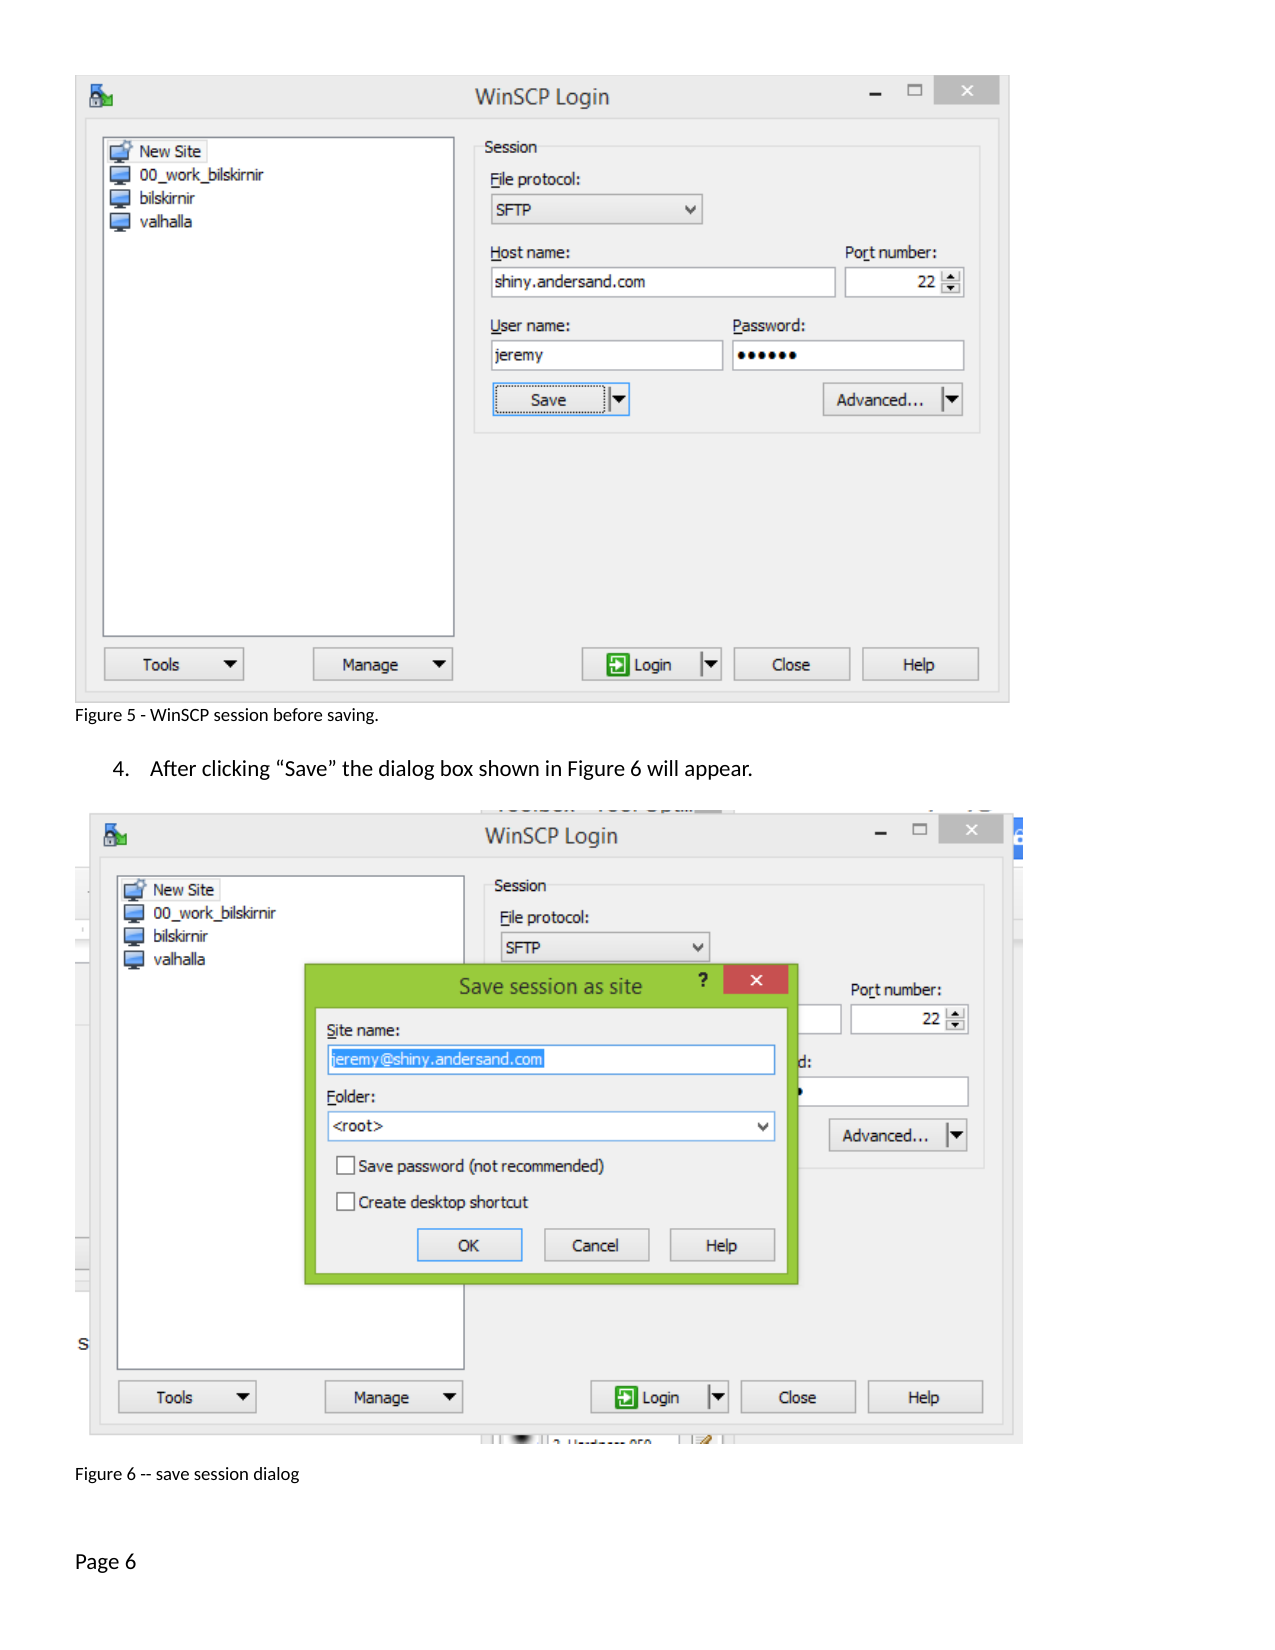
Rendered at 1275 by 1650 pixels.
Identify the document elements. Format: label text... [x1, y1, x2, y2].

list After clicking “Save” the dialog box shown in Figure 6 will appear. [112, 754, 1200, 810]
picture [75, 810, 1023, 1444]
text Figure 5 - WinSCP session before saving. [75, 703, 1200, 726]
picture [75, 75, 1010, 703]
text Figure 6 -- save session dialog [75, 1462, 1200, 1485]
